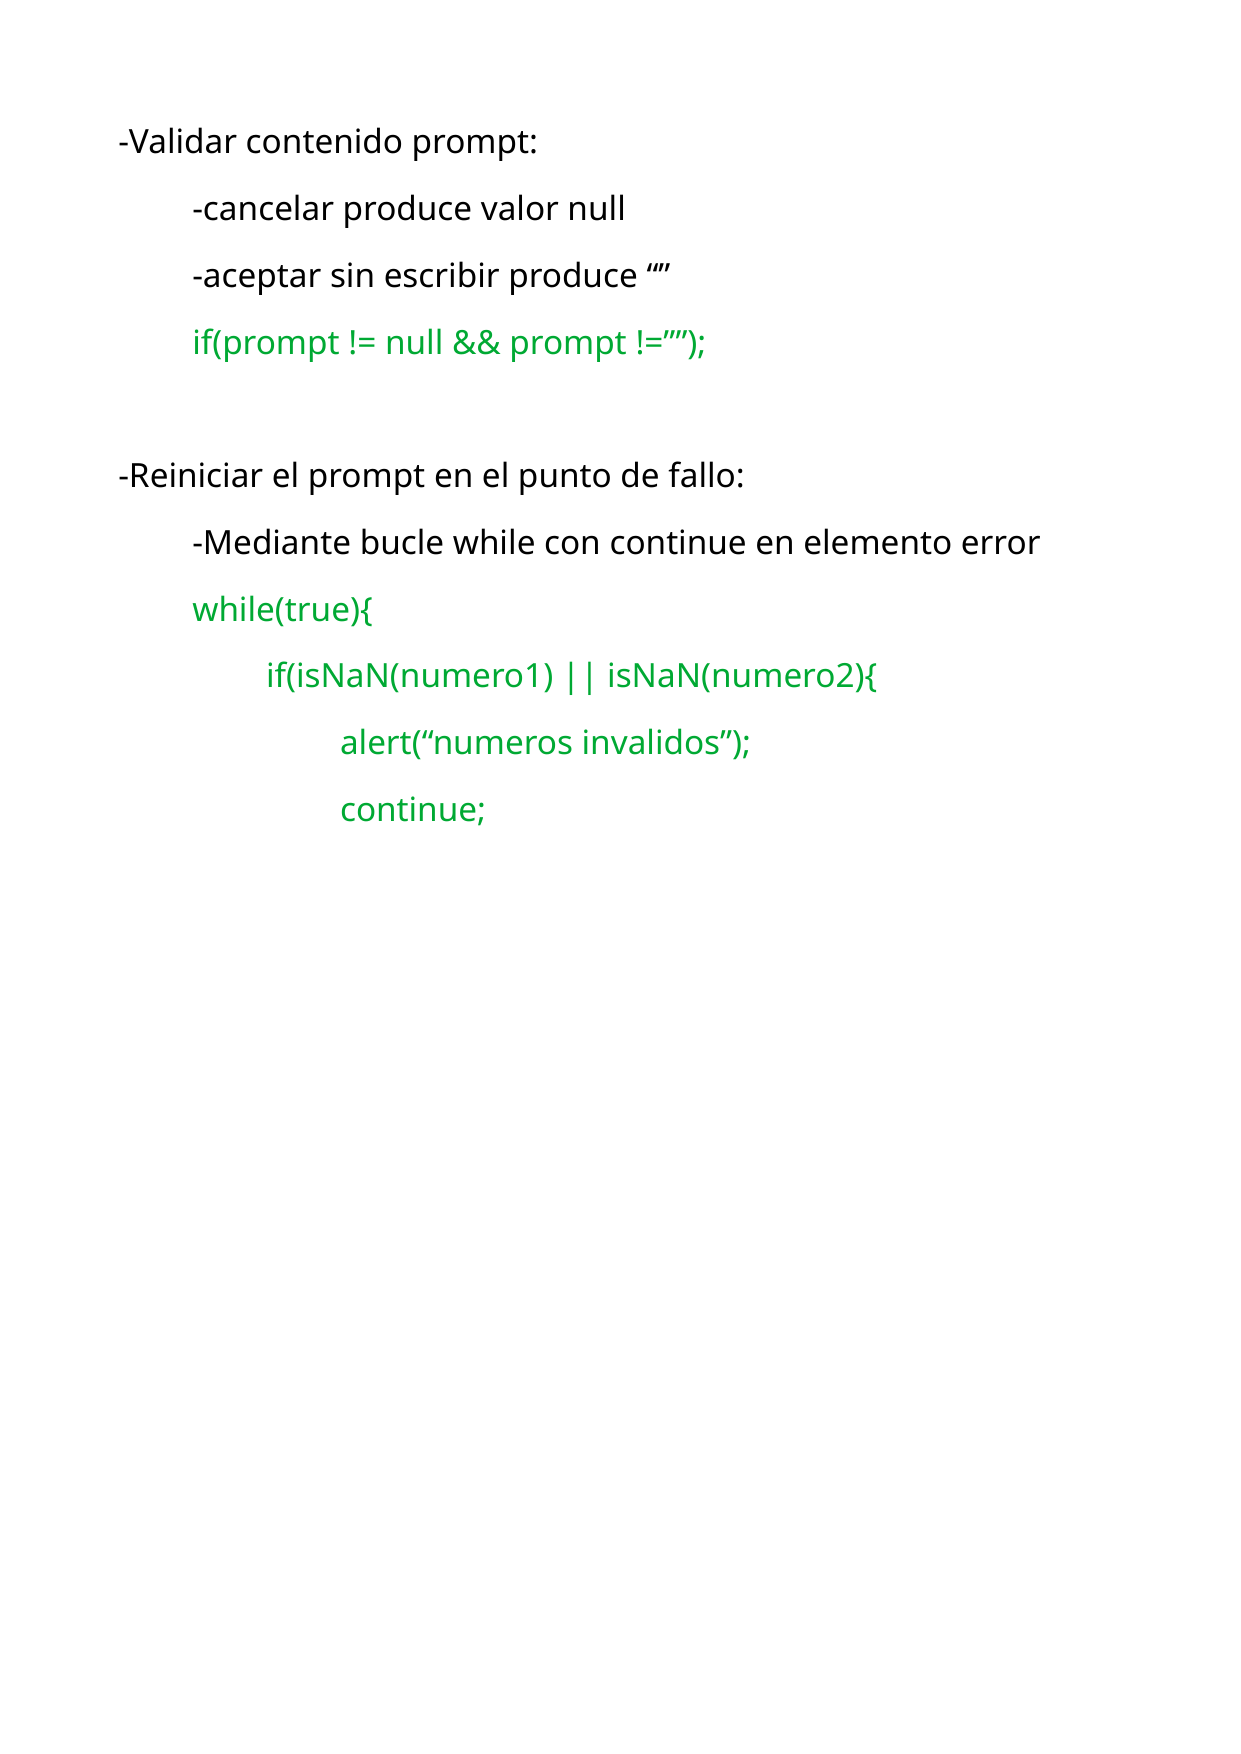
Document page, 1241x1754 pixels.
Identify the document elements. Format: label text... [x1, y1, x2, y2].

text if(isNaN(numero1) || isNaN(numero2){ [118, 652, 1122, 698]
text continue; [118, 786, 1122, 831]
text alert(“numeros invalidos”); [118, 719, 1122, 764]
text -Reiniciar el prompt en el punto de fallo: [118, 452, 1122, 497]
text -Mediante bucle while con continue en elemento error [118, 519, 1122, 564]
text -cancelar produce valor null [118, 185, 1122, 230]
text while(true){ [118, 586, 1122, 631]
text if(prompt != null && prompt !=””); [118, 318, 1122, 364]
text -Validar contenido prompt: [118, 118, 1122, 163]
text -aceptar sin escribir produce “” [118, 252, 1122, 297]
